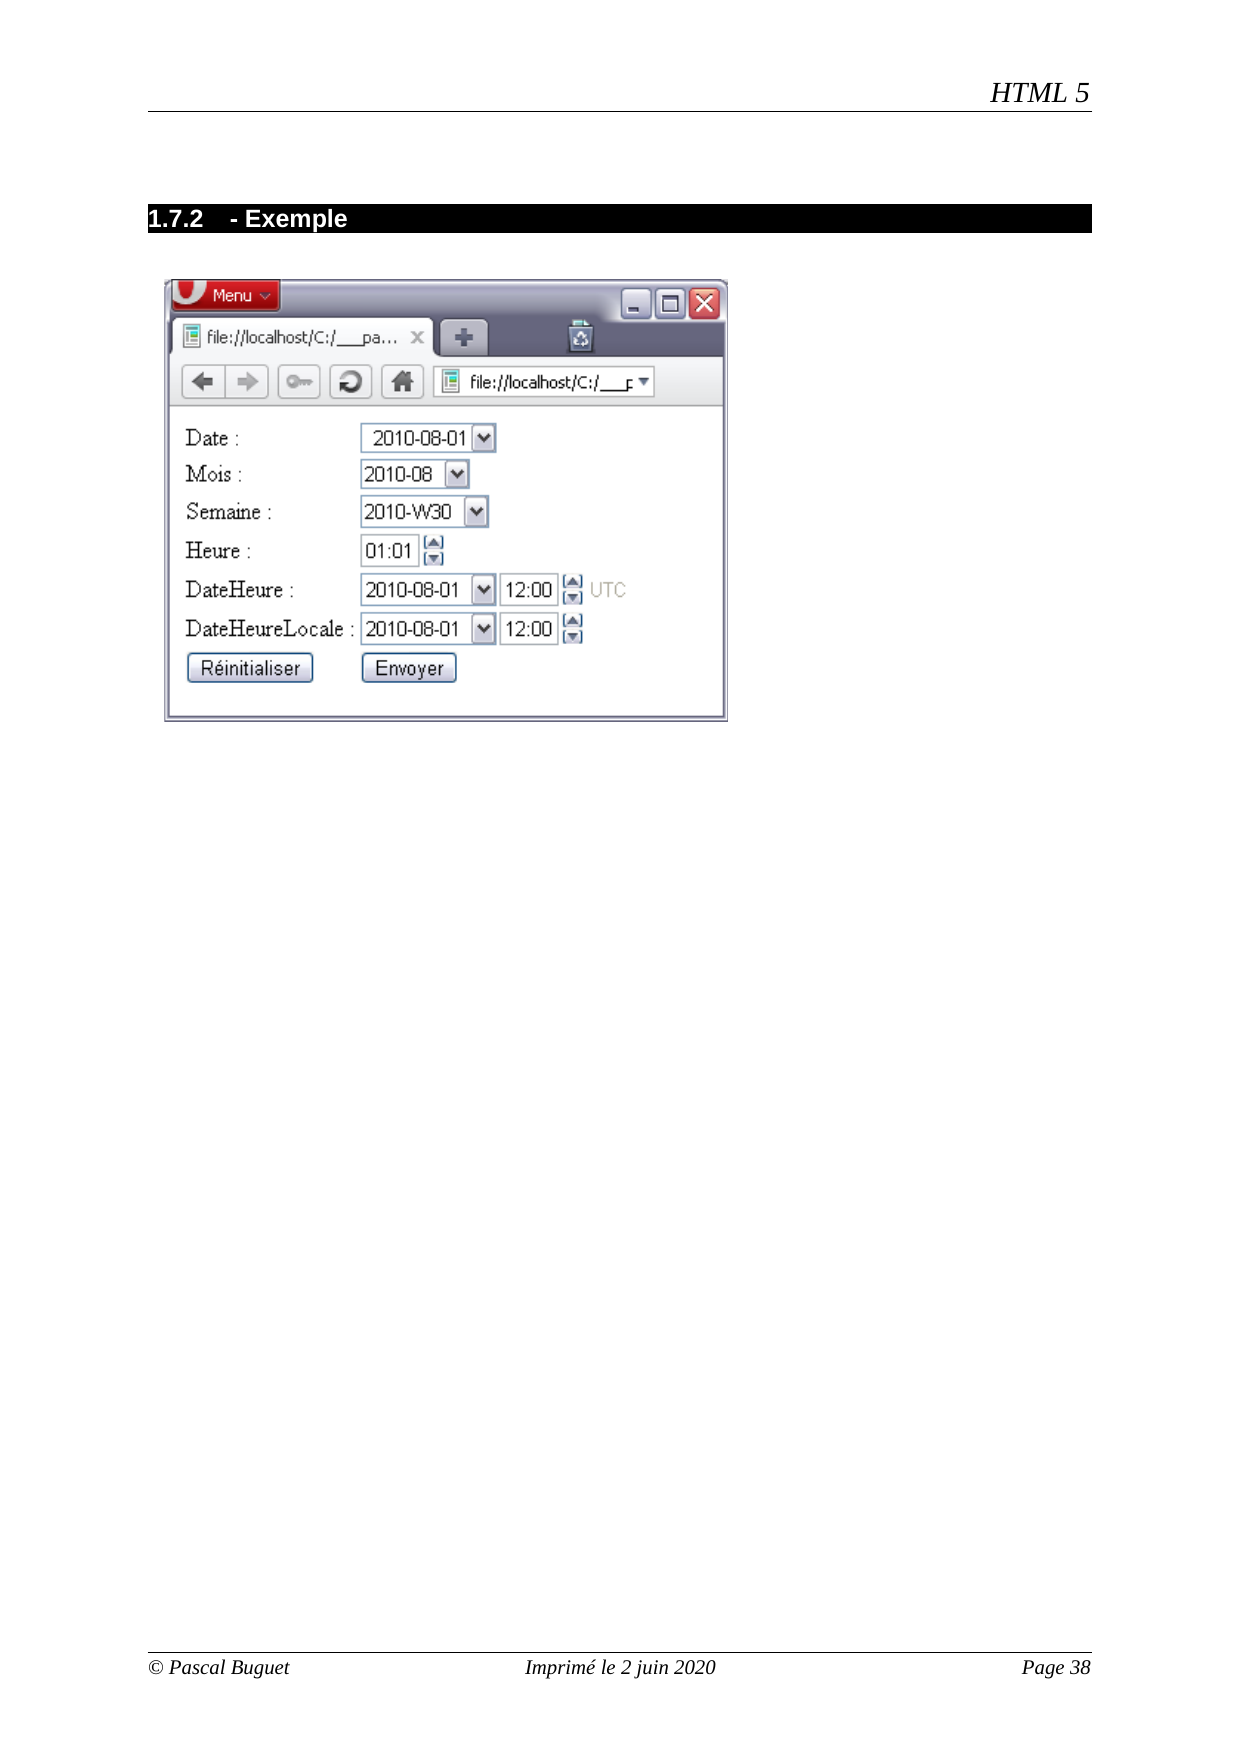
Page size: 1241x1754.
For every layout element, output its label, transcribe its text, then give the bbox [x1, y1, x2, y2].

subtitle - Exemple [148, 204, 1092, 233]
picture [164, 279, 728, 722]
